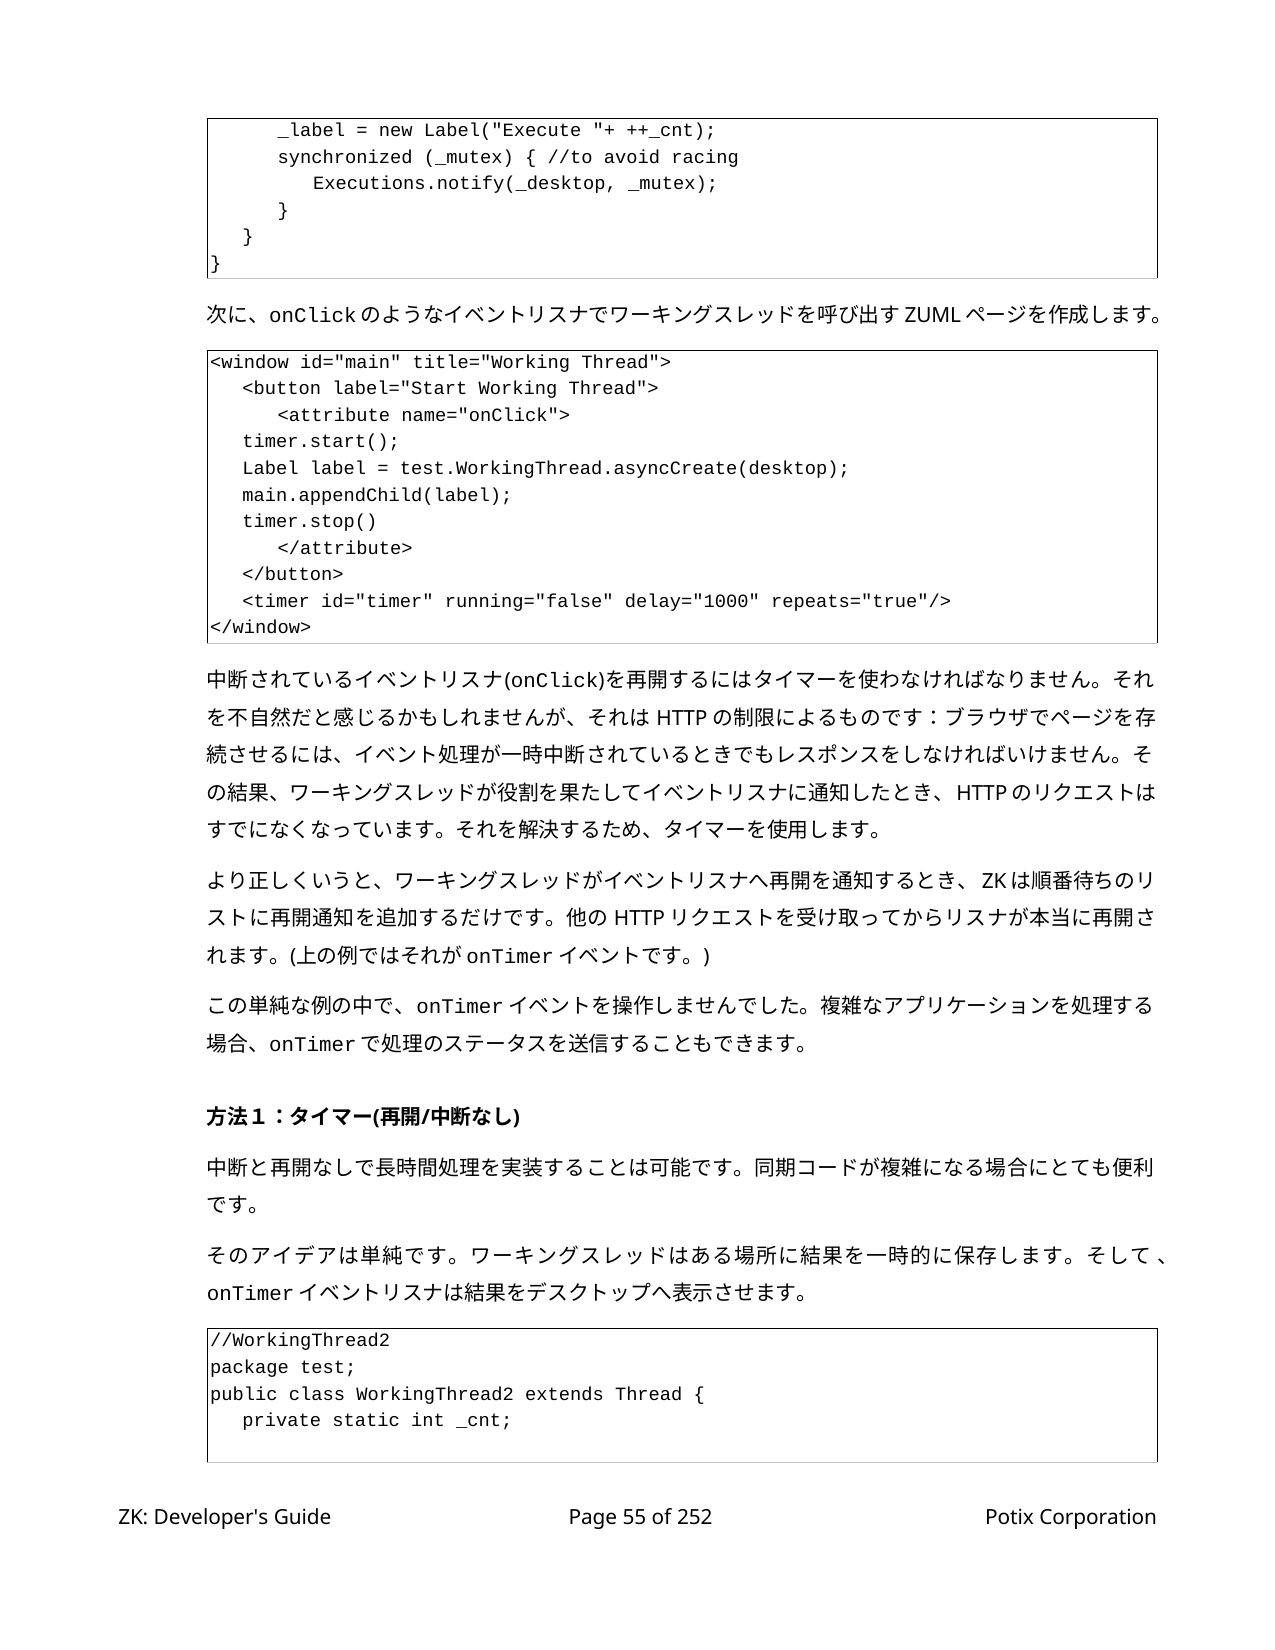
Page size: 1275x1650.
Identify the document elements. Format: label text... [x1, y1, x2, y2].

text 中断と再開なしで長時間処理を実装することは可能です。同期コードが複雑になる場合にとても便利です。 [207, 1151, 1157, 1218]
text _label = new Label("Execute "+ ++_cnt); synchronized (_mutex) { //to avoid racing Executions.notify(_desktop, _mutex); } } } [208, 119, 1157, 278]
subtitle 方法１：タイマー(再開/中断なし) [207, 1100, 1157, 1130]
text 中断されているイベントリスナ(onClick)を再開するにはタイマーを使わなければなりません。それを不自然だと感じるかもしれませんが、それはHTTPの制限によるものです：ブラウザでページを存続させるには、イベント処理が一時中断されているときでもレスポンスをしなければいけません。その結果、ワーキングスレッドが役割を果たしてイベントリスナに通知したとき、HTTPのリクエストはすでになくなっています。それを解決するため、タイマーを使用します。 [207, 663, 1157, 843]
text そのアイデアは単純です。ワーキングスレッドはある場所に結果を一時的に保存します。そして、onTimerイベントリスナは結果をデスクトップへ表示させます。 [207, 1239, 1157, 1307]
text <window id="main" title="Working Thread"> <button label="Start Working Thread"> <attribute name="onClick"> timer.start(); Label label = test.WorkingThread.asyncCreate(desktop); main.appendChild(label); timer.stop() </attribute> </button> <timer id="timer" running="false" delay="1000" repeats="true"/> </window> [208, 351, 1157, 643]
text 次に、onClickのようなイベントリスナでワーキングスレッドを呼び出すZUMLページを作成します。 [207, 299, 1157, 329]
text package test; [208, 1354, 1157, 1379]
text //WorkingThread2 [208, 1329, 1157, 1352]
text この単純な例の中で、onTimerイベントを操作しませんでした。複雑なアプリケーションを処理する場合、onTimerで処理のステータスを送信することもできます。 [207, 990, 1157, 1058]
text より正しくいうと、ワーキングスレッドがイベントリスナへ再開を通知するとき、ZKは順番待ちのリストに再開通知を追加するだけです。他のHTTPリクエストを受け取ってからリスナが本当に再開されます。(上の例ではそれがonTimerイベントです。) [207, 864, 1157, 969]
text public class WorkingThread2 extends Thread { private static int _cnt; [208, 1382, 1157, 1462]
